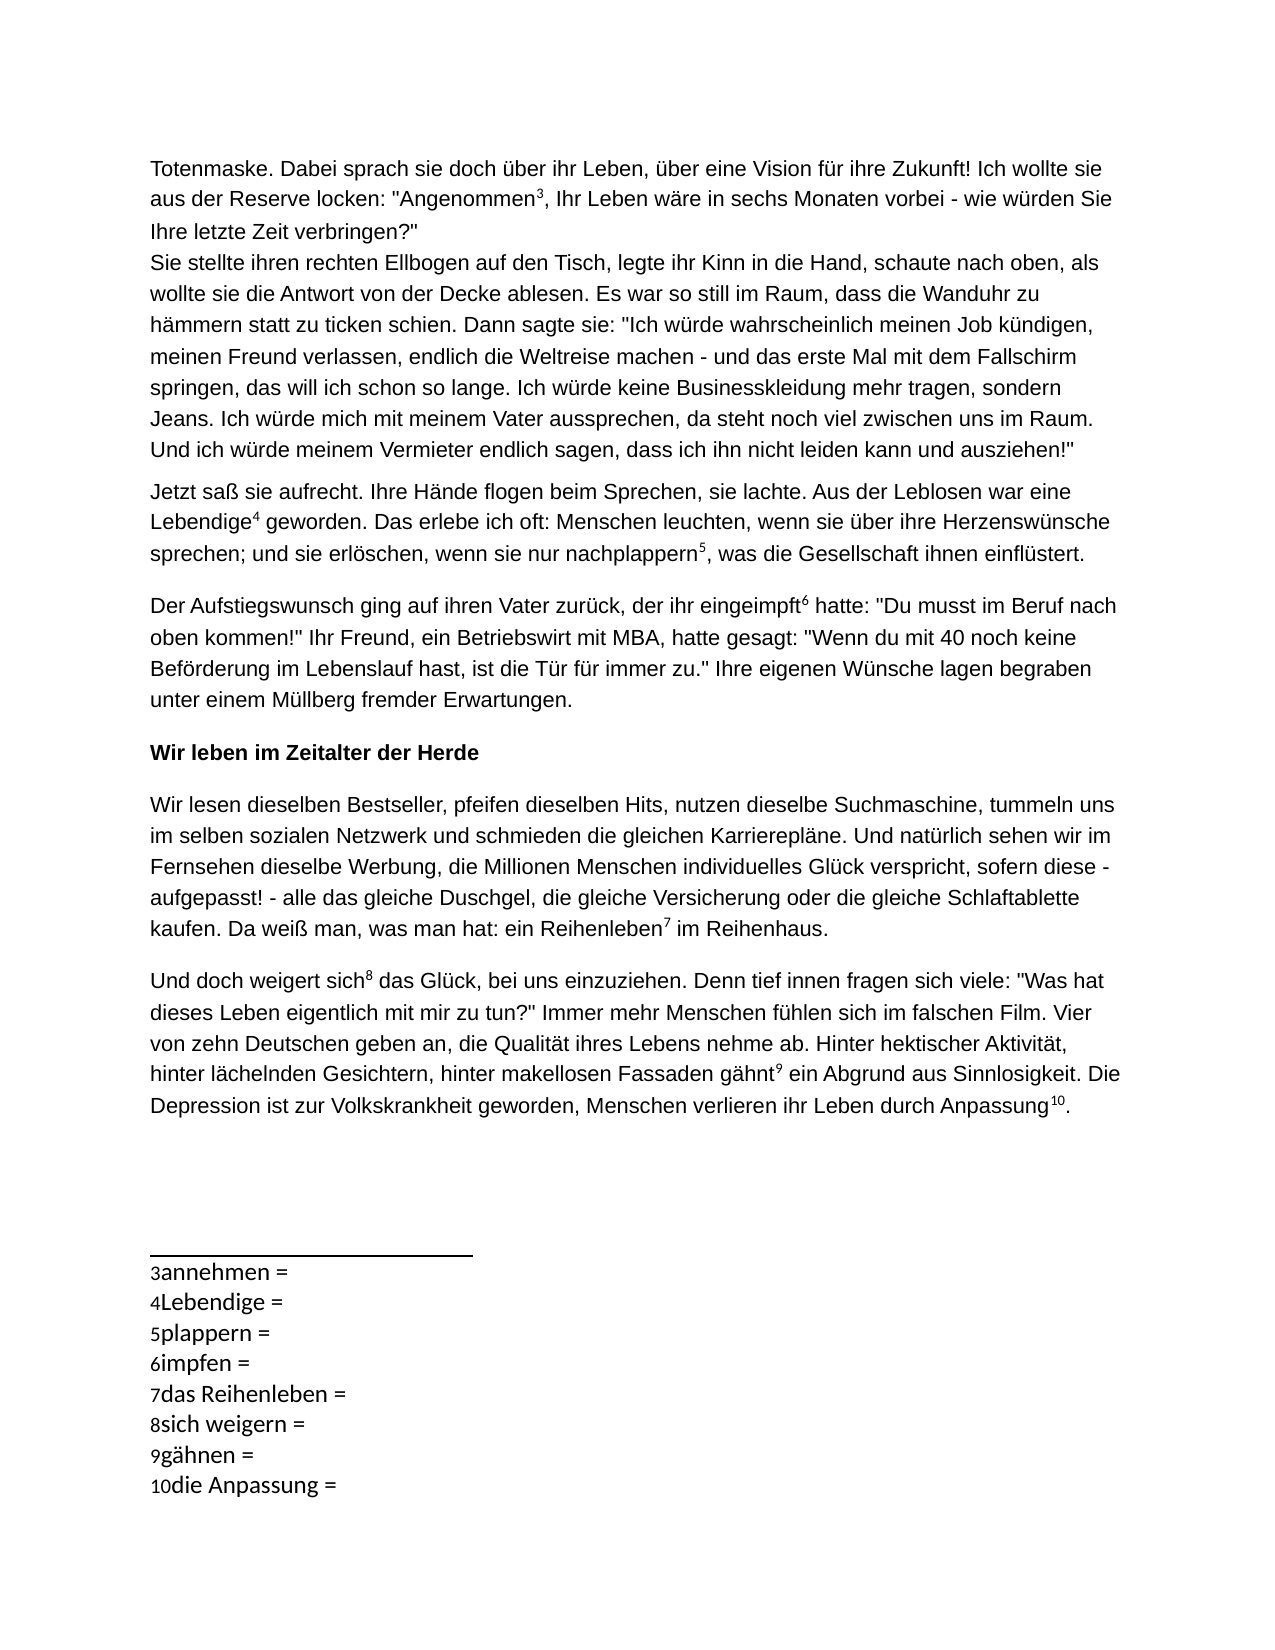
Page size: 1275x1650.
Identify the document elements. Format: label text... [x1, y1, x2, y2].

text gähnen = [150, 1439, 1125, 1469]
text Wir leben im Zeitalter der Herde [150, 733, 1125, 764]
text Lebendige = [150, 1286, 1125, 1317]
text plappern = [150, 1317, 1125, 1347]
text sich weigern = [150, 1408, 1125, 1439]
text Und doch weigert sich das Glück, bei uns einzuziehen. Denn tief innen fragen sich viele: "Was hat dieses Leben eigentlich mit mir zu tun?" Immer mehr Menschen fühlen sich im falschen Film. Vier von zehn Deutschen geben an, die Qualität ihres Lebens nehme ab. Hinter hektischer Aktivität, hinter lächelnden Gesichtern, hinter makellosen Fassaden gähnt ein Abgrund aus Sinnlosigkeit. Die Depression ist zur Volkskrankheit geworden, Menschen verlieren ihr Leben durch Anpassung. [150, 962, 1125, 1119]
text Der Aufstiegswunsch ging auf ihren Vater zurück, der ihr eingeimpft hatte: "Du musst im Beruf nach oben kommen!" Ihr Freund, ein Betriebswirt mit MBA, hatte gesagt: "Wenn du mit 40 noch keine Beförderung im Lebenslauf hast, ist die Tür für immer zu." Ihre eigenen Wünsche lagen begraben unter einem Müllberg fremder Erwartungen. [150, 587, 1125, 712]
text Jetzt saß sie aufrecht. Ihre Hände flogen beim Sprechen, sie lachte. Aus der Leblosen war eine Lebendige geworden. Das erlebe ich oft: Menschen leuchten, wenn sie über ihre Herzenswünsche sprechen; und sie erlöschen, wenn sie nur nachplappern, was die Gesellschaft ihnen einflüstert. [150, 473, 1125, 567]
text das Reihenleben = [150, 1378, 1125, 1408]
text Sie stellte ihren rechten Ellbogen auf den Tisch, legte ihr Kinn in die Hand, schaute nach oben, als wollte sie die Antwort von der Decke ablesen. Es war so still im Raum, dass die Wanduhr zu hämmern statt zu ticken schien. Dann sagte sie: "Ich würde wahrscheinlich meinen Job kündigen, meinen Freund verlassen, endlich die Weltreise machen - und das erste Mal mit dem Fallschirm springen, das will ich schon so lange. Ich würde keine Businesskleidung mehr tragen, sondern Jeans. Ich würde mich mit meinem Vater aussprechen, da steht noch viel zwischen uns im Raum. Und ich würde meinem Vermieter endlich sagen, dass ich ihn nicht leiden kann und ausziehen!" [150, 244, 1125, 462]
text impfen = [150, 1347, 1125, 1378]
text annehmen = [150, 1256, 1125, 1286]
text Wir lesen dieselben Bestseller, pfeifen dieselben Hits, nutzen dieselbe Suchmaschine, tummeln uns im selben sozialen Netzwerk und schmieden die gleichen Karrierepläne. Und natürlich sehen wir im Fernsehen dieselbe Werbung, die Millionen Menschen individuelles Glück verspricht, sofern diese - aufgepasst! - alle das gleiche Duschgel, die gleiche Versicherung oder die gleiche Schlaftablette kaufen. Da weiß man, was man hat: ein Reihenleben im Reihenhaus. [150, 785, 1125, 942]
text Totenmaske. Dabei sprach sie doch über ihr Leben, über eine Vision für ihre Zukunft! Ich wollte sie aus der Reserve locken: "Angenommen, Ihr Leben wäre in sechs Monaten vorbei - wie würden Sie Ihre letzte Zeit verbringen?" [150, 150, 1125, 244]
text die Anpassung = [150, 1469, 1125, 1500]
